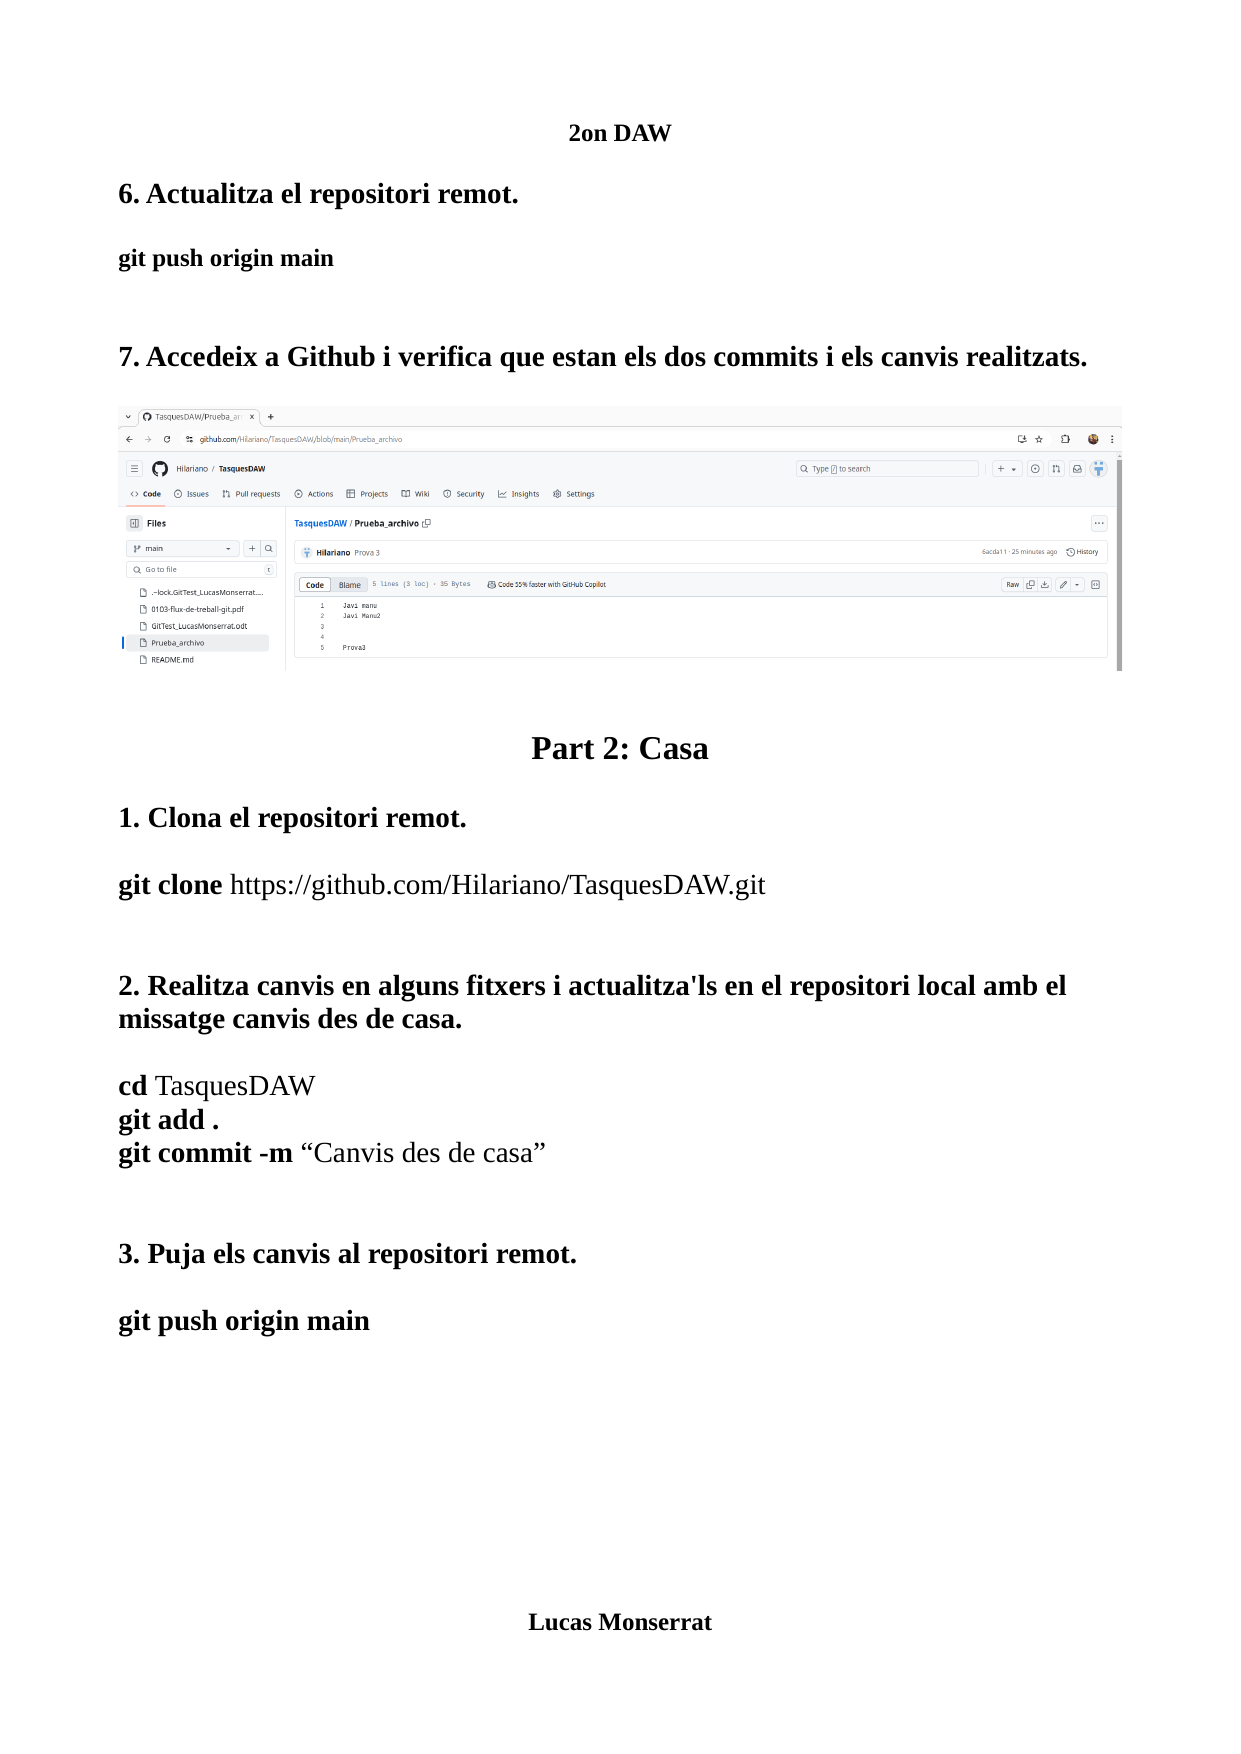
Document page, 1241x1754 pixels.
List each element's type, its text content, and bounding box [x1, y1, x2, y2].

text cd TasquesDAW [118, 1068, 1122, 1102]
text 6. Actualitza el repositori remot. [118, 176, 1122, 210]
text git add . [118, 1102, 1122, 1135]
text Part 2: Casa [118, 728, 1122, 766]
text 7. Accedeix a Github i verifica que estan els dos commits i els canvis realitzats. [118, 339, 1122, 373]
text git push origin main [118, 1303, 1122, 1337]
text 1. Clona el repositori remot. [118, 800, 1122, 833]
text 3. Puja els canvis al repositori remot. [118, 1236, 1122, 1269]
text 2. Realitza canvis en alguns fitxers i actualitza'ls en el repositori local amb el missatge canvis des de casa. [118, 968, 1122, 1035]
text git commit -m “Canvis des de casa” [118, 1135, 1122, 1169]
text git clone https://github.com/Hilariano/TasquesDAW.git [118, 867, 1122, 901]
picture [118, 406, 1123, 671]
text git push origin main [118, 243, 1122, 272]
